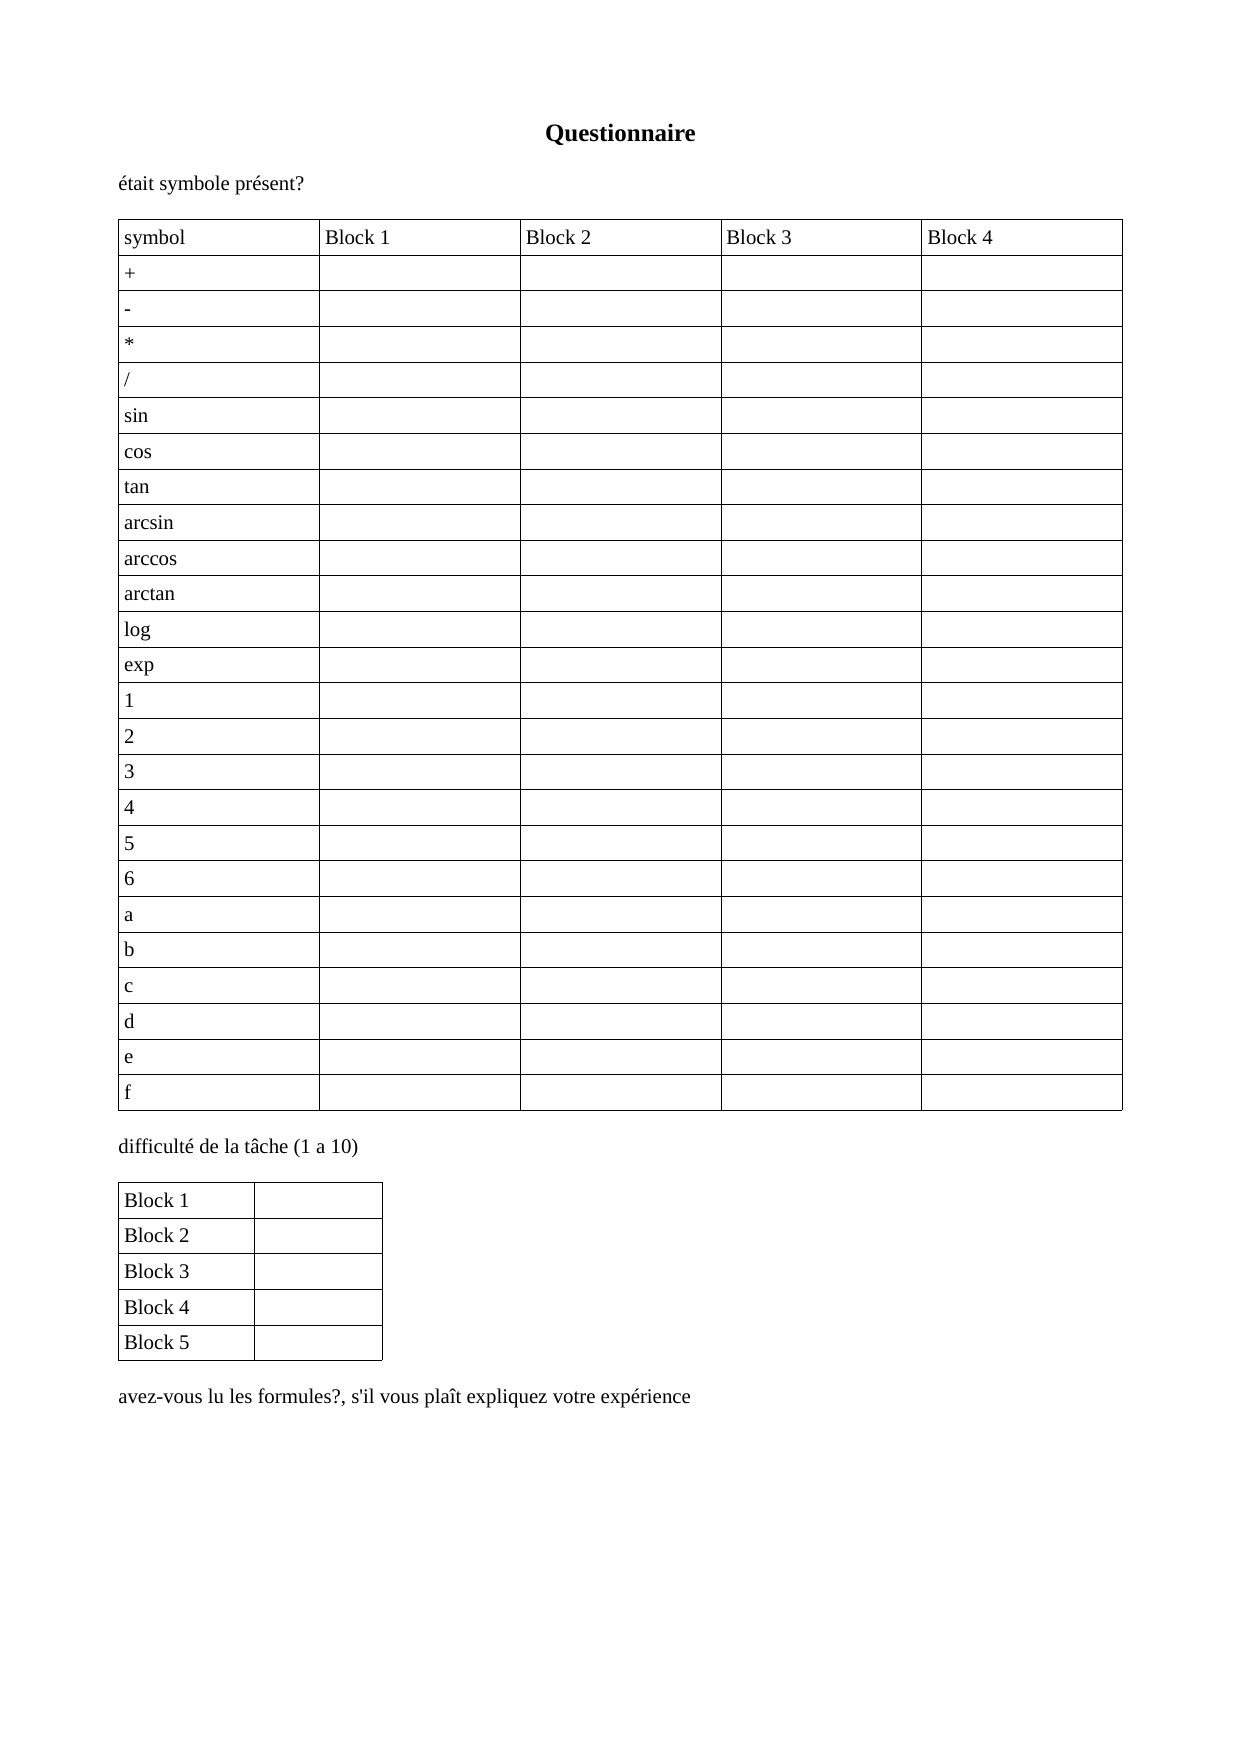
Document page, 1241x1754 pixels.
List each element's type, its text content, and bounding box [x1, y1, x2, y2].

table_cell [521, 398, 721, 433]
table_cell [922, 363, 1122, 397]
table_cell [722, 363, 921, 397]
table_cell [922, 1004, 1122, 1038]
table_cell 2 [119, 719, 319, 753]
table_cell [922, 683, 1122, 718]
table_cell [320, 790, 520, 825]
table_cell [320, 398, 520, 433]
table_cell - [119, 291, 319, 326]
table_cell [521, 541, 721, 575]
text difficulté de la tâche (1 a 10) [118, 1134, 1122, 1158]
table_cell [521, 755, 721, 789]
table_cell [320, 933, 520, 967]
table_cell [255, 1326, 382, 1360]
table_cell [722, 861, 921, 896]
table_cell [320, 505, 520, 540]
table_cell [320, 291, 520, 326]
table_cell [722, 790, 921, 825]
table_cell arccos [119, 541, 319, 575]
table_header Block 4 [922, 220, 1122, 255]
table_cell a [119, 897, 319, 932]
table_cell [922, 968, 1122, 1003]
table_cell cos [119, 434, 319, 468]
text était symbole présent? [118, 171, 1122, 195]
table_cell [722, 648, 921, 682]
table_cell [922, 470, 1122, 504]
table_cell sin [119, 398, 319, 433]
table_cell [722, 398, 921, 433]
table_cell + [119, 256, 319, 290]
table_cell Block 4 [119, 1290, 254, 1324]
table_cell [722, 933, 921, 967]
table_cell [722, 291, 921, 326]
table_cell [320, 256, 520, 290]
table_cell [922, 576, 1122, 611]
table_cell [255, 1254, 382, 1289]
text Questionnaire [118, 118, 1122, 147]
table_cell arcsin [119, 505, 319, 540]
table_cell [521, 291, 721, 326]
table_cell [922, 1075, 1122, 1110]
table_cell log [119, 612, 319, 647]
table_cell [320, 683, 520, 718]
table_cell [521, 256, 721, 290]
table_cell [922, 541, 1122, 575]
table_cell [521, 790, 721, 825]
table_cell [521, 1040, 721, 1074]
table_cell [922, 505, 1122, 540]
table_cell [521, 470, 721, 504]
table_cell [521, 612, 721, 647]
table_cell [922, 719, 1122, 753]
table_cell [255, 1219, 382, 1253]
table_cell [320, 1004, 520, 1038]
table_cell [722, 719, 921, 753]
table_cell [320, 1040, 520, 1074]
table_header symbol [119, 220, 319, 255]
table_cell [722, 612, 921, 647]
table_header Block 1 [119, 1183, 254, 1218]
table_cell [722, 470, 921, 504]
table_cell f [119, 1075, 319, 1110]
table_cell [722, 968, 921, 1003]
table_cell [521, 861, 721, 896]
table_cell arctan [119, 576, 319, 611]
table_cell 1 [119, 683, 319, 718]
table_cell Block 5 [119, 1326, 254, 1360]
table_cell [922, 861, 1122, 896]
table_cell [521, 1004, 721, 1038]
table_cell b [119, 933, 319, 967]
table_cell [521, 576, 721, 611]
table_cell [521, 683, 721, 718]
table_cell exp [119, 648, 319, 682]
table_cell [320, 719, 520, 753]
table_cell [922, 897, 1122, 932]
table_cell [922, 826, 1122, 860]
table_cell [320, 434, 520, 468]
table_cell [722, 541, 921, 575]
table_cell [521, 933, 721, 967]
table_cell [320, 861, 520, 896]
table_cell [320, 968, 520, 1003]
table_cell [922, 327, 1122, 362]
table_cell d [119, 1004, 319, 1038]
table_cell [722, 434, 921, 468]
table_cell / [119, 363, 319, 397]
table_cell [521, 826, 721, 860]
table_cell [320, 1075, 520, 1110]
table_cell [320, 363, 520, 397]
table_cell [320, 897, 520, 932]
table_cell [320, 648, 520, 682]
table_cell * [119, 327, 319, 362]
table_cell [922, 434, 1122, 468]
table_cell [922, 755, 1122, 789]
table_cell c [119, 968, 319, 1003]
table_cell [722, 576, 921, 611]
table_header Block 2 [521, 220, 721, 255]
table_cell [922, 933, 1122, 967]
table_cell [922, 612, 1122, 647]
table_cell [521, 897, 721, 932]
table_header [255, 1183, 382, 1218]
table_header Block 3 [722, 220, 921, 255]
table_cell e [119, 1040, 319, 1074]
table_cell [255, 1290, 382, 1324]
table_cell Block 3 [119, 1254, 254, 1289]
table_cell [722, 1004, 921, 1038]
table_cell 4 [119, 790, 319, 825]
table_cell [320, 576, 520, 611]
table_cell [521, 719, 721, 753]
table_cell [320, 612, 520, 647]
table_cell [320, 826, 520, 860]
table_cell 3 [119, 755, 319, 789]
table_cell [521, 648, 721, 682]
table_cell [521, 434, 721, 468]
table_cell [722, 897, 921, 932]
table_cell [320, 755, 520, 789]
table_cell [521, 327, 721, 362]
table_cell [922, 648, 1122, 682]
table_cell [922, 790, 1122, 825]
table_cell [922, 1040, 1122, 1074]
table_cell [521, 968, 721, 1003]
table_cell [722, 755, 921, 789]
table_cell [722, 1040, 921, 1074]
table_cell [722, 505, 921, 540]
table_cell [722, 826, 921, 860]
table_cell [320, 470, 520, 504]
table_cell [922, 256, 1122, 290]
table_cell [722, 683, 921, 718]
text avez-vous lu les formules?, s'il vous plaît expliquez votre expérience [118, 1384, 1122, 1408]
table_cell [320, 541, 520, 575]
table_cell [521, 505, 721, 540]
table_cell tan [119, 470, 319, 504]
table_cell [722, 256, 921, 290]
table_header Block 1 [320, 220, 520, 255]
table_cell [722, 1075, 921, 1110]
table_cell 5 [119, 826, 319, 860]
table_cell 6 [119, 861, 319, 896]
table_cell [521, 1075, 721, 1110]
table_cell [320, 327, 520, 362]
table_cell [922, 398, 1122, 433]
table_cell [922, 291, 1122, 326]
table_cell [521, 363, 721, 397]
table_cell [722, 327, 921, 362]
table_cell Block 2 [119, 1219, 254, 1253]
